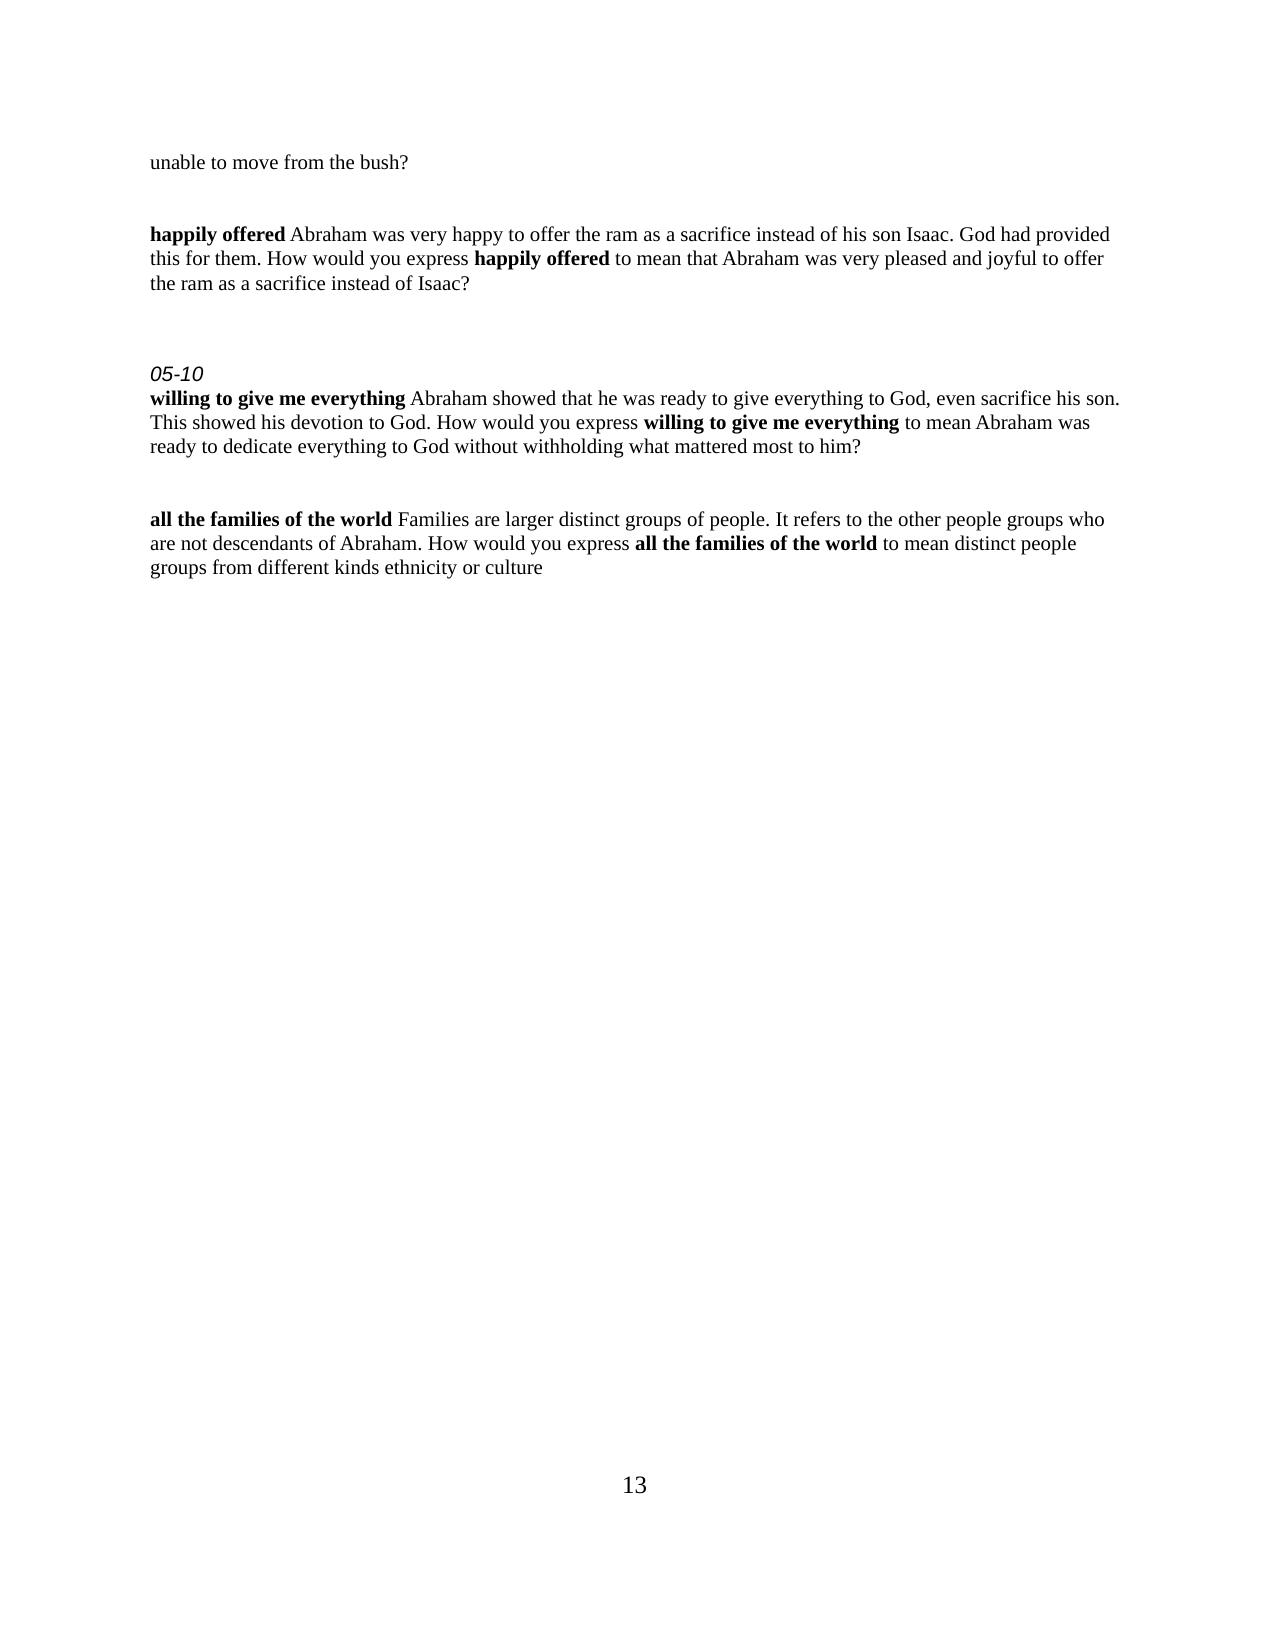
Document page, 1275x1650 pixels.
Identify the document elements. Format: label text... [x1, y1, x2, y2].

text willing to give me everything Abraham showed that he was ready to give everything to God, even sacrifice his son. This showed his devotion to God. How would you express willing to give me everything to mean Abraham was ready to dedicate everything to God without withholding what mattered most to him? [150, 386, 1125, 458]
subtitle 05-10 [150, 362, 1125, 386]
text unable to move from the bush? [150, 150, 1125, 174]
text all the families of the world Families are larger distinct groups of people. It refers to the other people groups who are not descendants of Abraham. How would you express all the families of the world to mean distinct people groups from different kinds ethnicity or culture [150, 507, 1125, 579]
text happily offered Abraham was very happy to offer the ram as a sacrifice instead of his son Isaac. God had provided this for them. How would you express happily offered to mean that Abraham was very pleased and joyful to offer the ram as a sacrifice instead of Isaac? [150, 222, 1125, 294]
